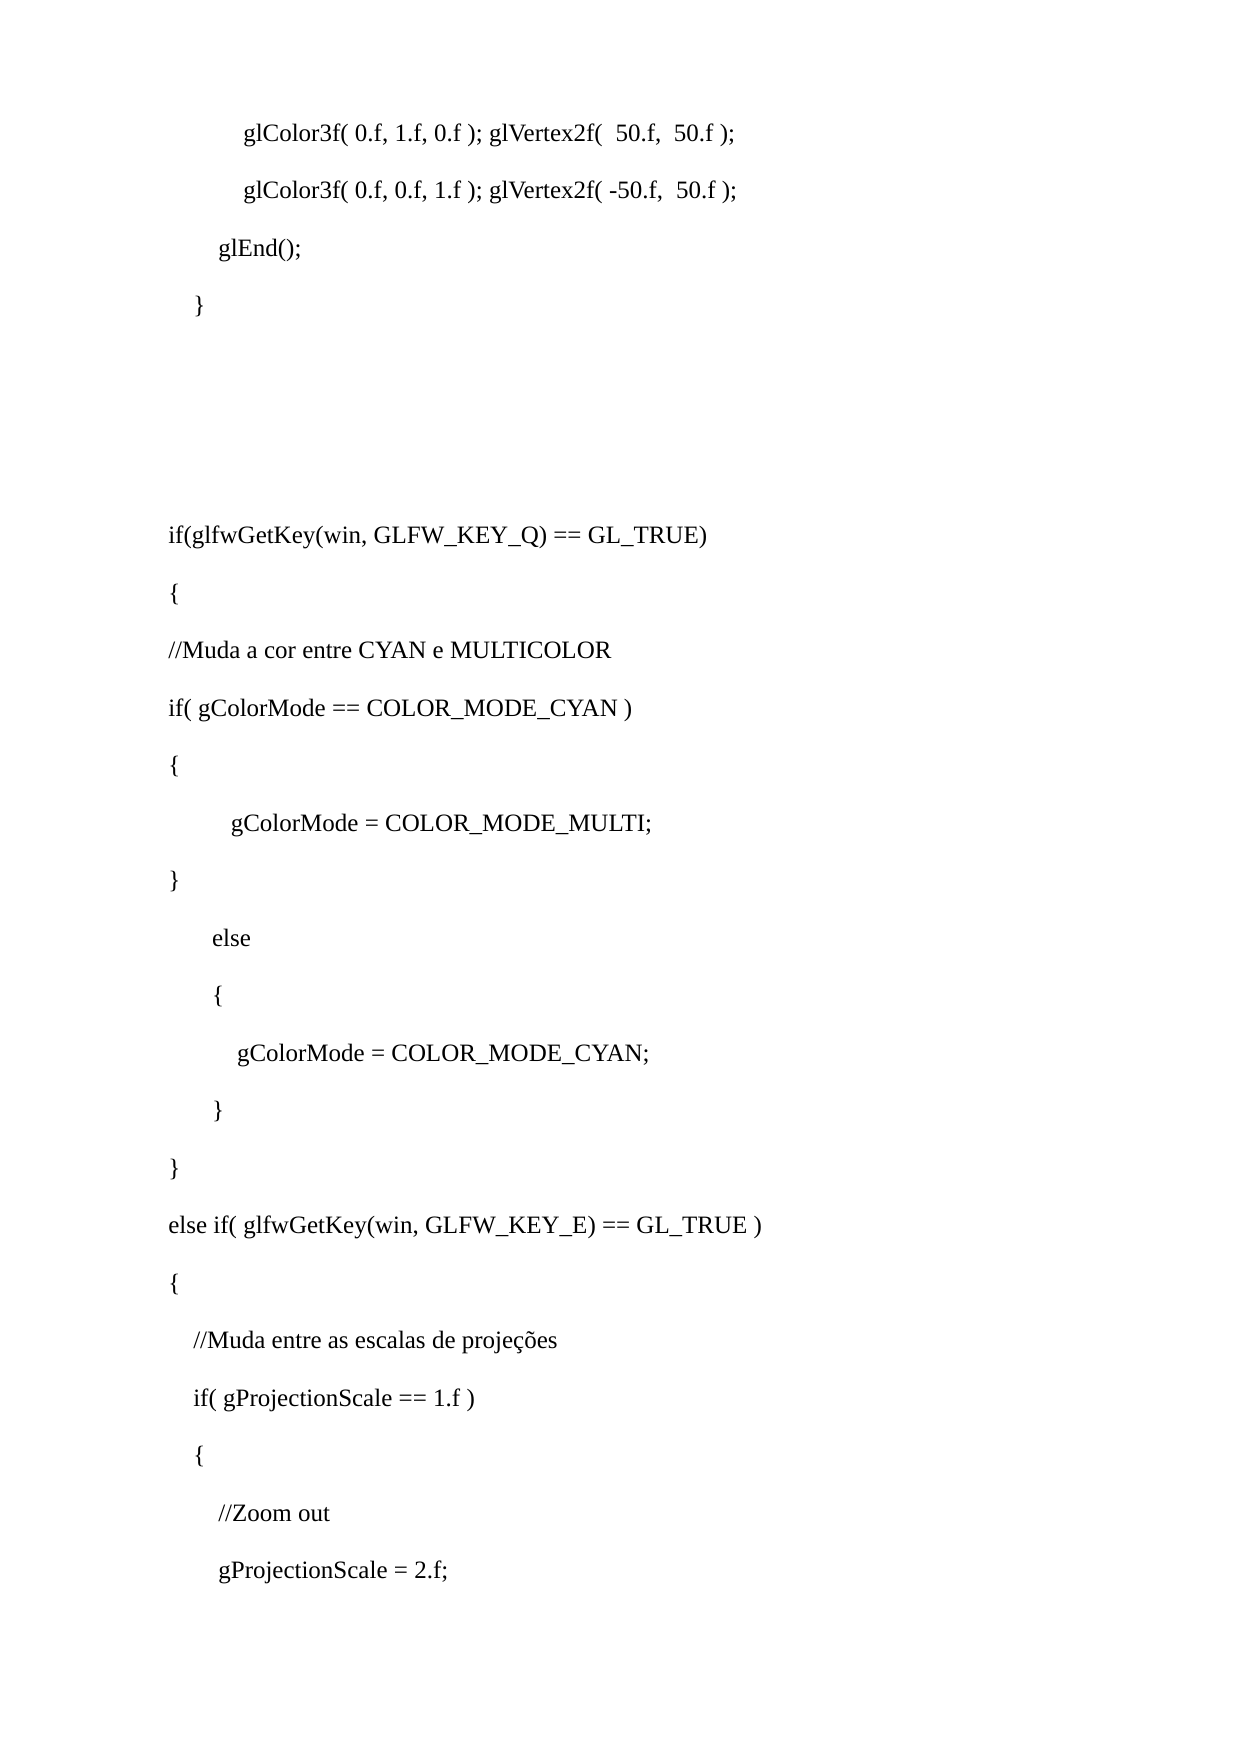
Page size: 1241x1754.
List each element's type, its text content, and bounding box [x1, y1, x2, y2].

text { [118, 751, 1122, 779]
text if( gProjectionScale == 1.f ) [118, 1383, 1122, 1412]
text glEnd(); [118, 233, 1122, 262]
text glColor3f( 0.f, 1.f, 0.f ); glVertex2f( 50.f, 50.f ); [118, 118, 1122, 147]
text gProjectionScale = 2.f; [118, 1556, 1122, 1584]
text gColorMode = COLOR_MODE_MULTI; [118, 808, 1122, 837]
text { [118, 1441, 1122, 1469]
text else if( glfwGetKey(win, GLFW_KEY_E) == GL_TRUE ) [118, 1211, 1122, 1239]
text } [118, 866, 1122, 894]
text { [118, 1268, 1122, 1297]
text } [118, 1096, 1122, 1124]
text } [118, 1153, 1122, 1182]
text if( gColorMode == COLOR_MODE_CYAN ) [118, 693, 1122, 722]
text if(glfwGetKey(win, GLFW_KEY_Q) == GL_TRUE) [118, 521, 1122, 549]
text { [118, 981, 1122, 1009]
text //Zoom out [118, 1498, 1122, 1527]
text glColor3f( 0.f, 0.f, 1.f ); glVertex2f( -50.f, 50.f ); [118, 176, 1122, 204]
text { [118, 578, 1122, 607]
text } [118, 291, 1122, 319]
text //Muda entre as escalas de projeções [118, 1326, 1122, 1354]
text gColorMode = COLOR_MODE_CYAN; [118, 1038, 1122, 1067]
text //Muda a cor entre CYAN e MULTICOLOR [118, 636, 1122, 664]
text else [118, 923, 1122, 952]
